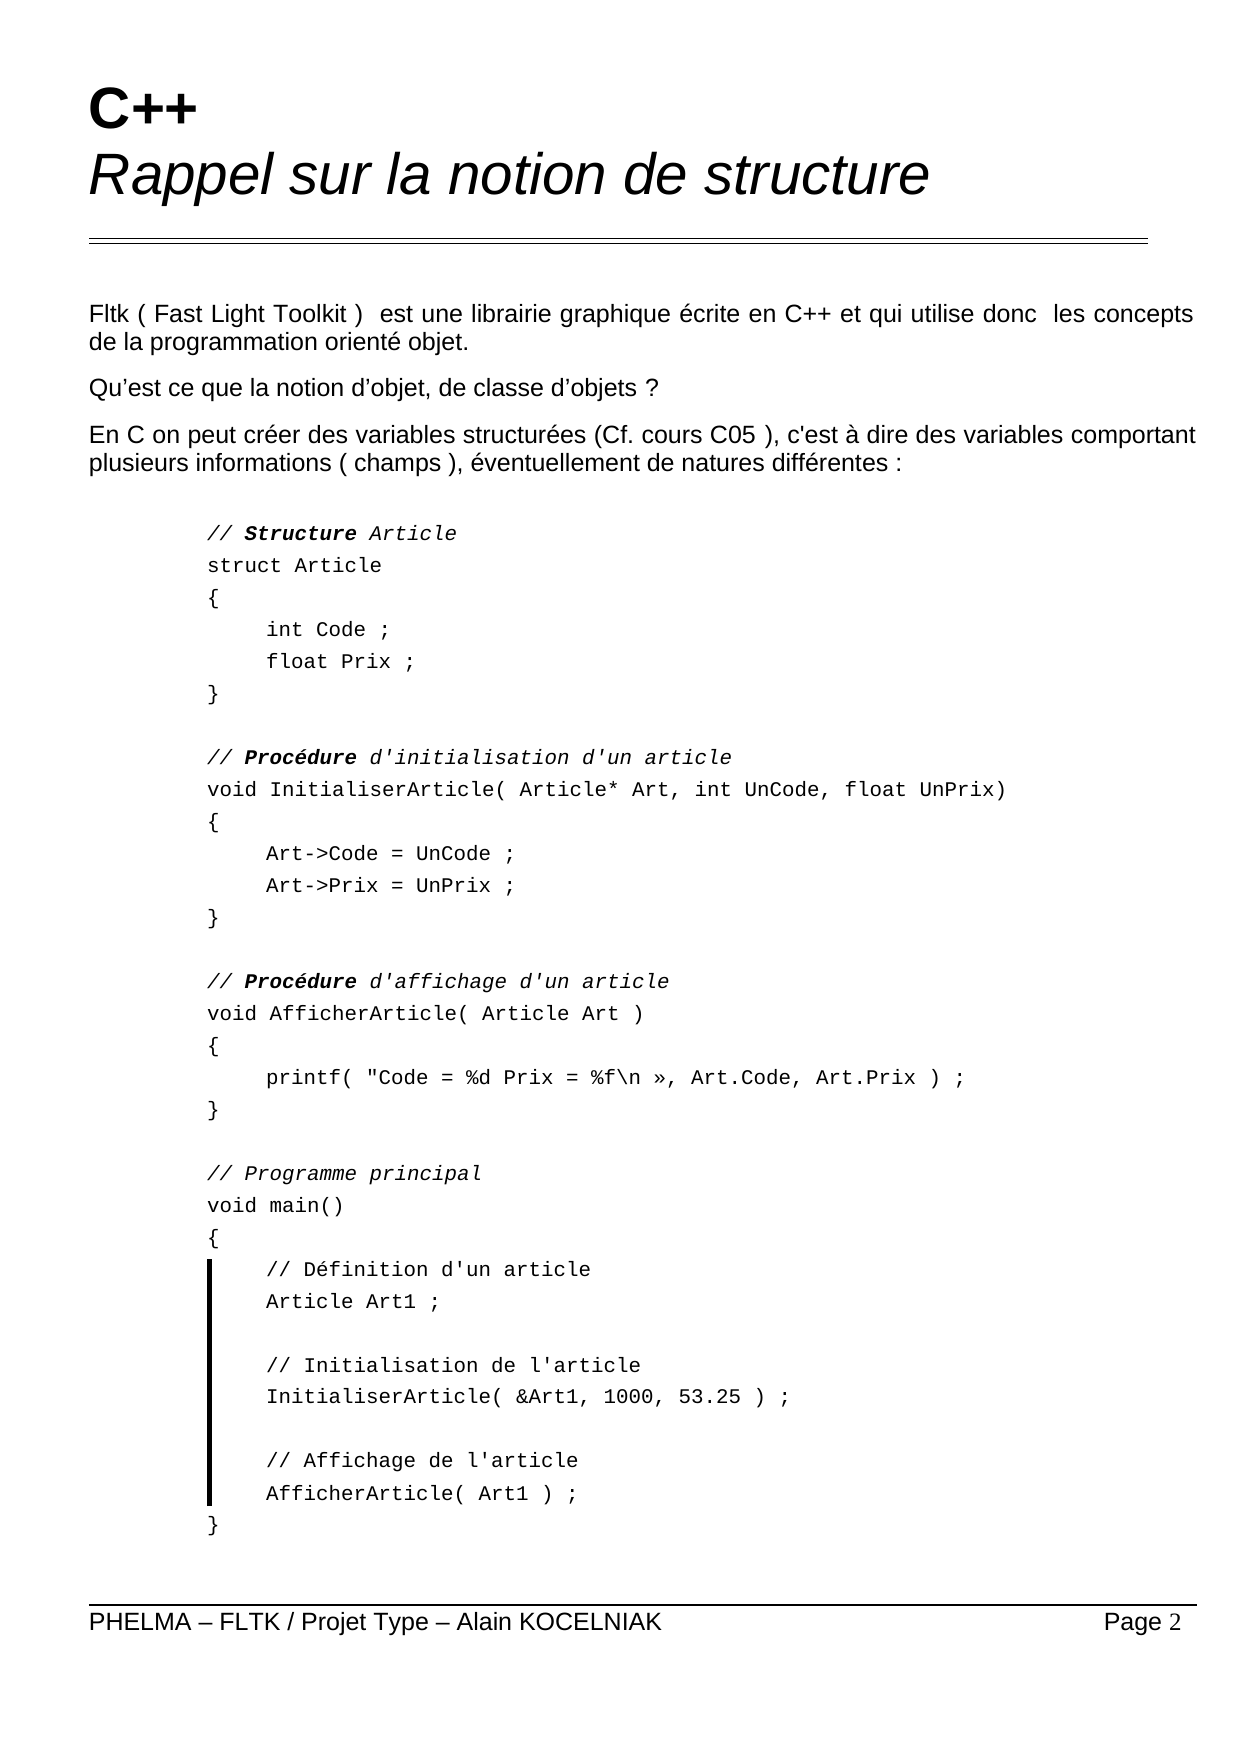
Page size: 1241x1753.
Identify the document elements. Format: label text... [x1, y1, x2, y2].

text Art->Prix = UnPrix ; [207, 875, 1197, 898]
text void InitialiserArticle( Article* Art, int UnCode, float UnPrix) [207, 779, 1197, 803]
text struct Article [207, 555, 1197, 579]
subtitle C++ Rappel sur la notion de structure [89, 76, 1148, 238]
text InitialiserArticle( &Art1, 1000, 53.25 ) ; [212, 1387, 1197, 1410]
text void main() [207, 1195, 1197, 1218]
text Art->Code = UnCode ; [207, 843, 1197, 867]
text // Programme principal [207, 1163, 1197, 1186]
text float Prix ; [207, 651, 1197, 675]
text // Procédure d'affichage d'un article [207, 971, 1197, 994]
text // Affichage de l'article [212, 1451, 1197, 1474]
text { [207, 587, 1197, 611]
text printf( "Code = %d Prix = %f\n », Art.Code, Art.Prix ) ; [207, 1067, 1197, 1090]
subtitle [89, 239, 1148, 243]
text // Procédure d'initialisation d'un article [207, 747, 1197, 771]
text AfficherArticle( Art1 ) ; [212, 1482, 1197, 1506]
text } [207, 1514, 1197, 1538]
text } [207, 1099, 1197, 1122]
text // Initialisation de l'article [212, 1354, 1197, 1378]
text { [207, 811, 1197, 834]
text // Définition d'un article [212, 1259, 1197, 1282]
text Fltk ( Fast Light Toolkit ) est une librairie graphique écrite en C++ et qui utilise donc les concepts de la programmation orienté objet. [89, 299, 1197, 355]
text En C on peut créer des variables structurées (Cf. cours C05 ), c'est à dire des variables comportant plusieurs informations ( champs ), éventuellement de natures différentes : [89, 421, 1197, 477]
text { [207, 1035, 1197, 1058]
text } [207, 907, 1197, 931]
text int Code ; [207, 619, 1197, 643]
text } [207, 683, 1197, 707]
text void AfficherArticle( Article Art ) [207, 1003, 1197, 1026]
text Qu’est ce que la notion d’objet, de classe d’objets ? [89, 374, 1197, 402]
text { [207, 1227, 1197, 1250]
text Article Art1 ; [212, 1291, 1197, 1314]
text // Structure Article [207, 523, 1197, 547]
